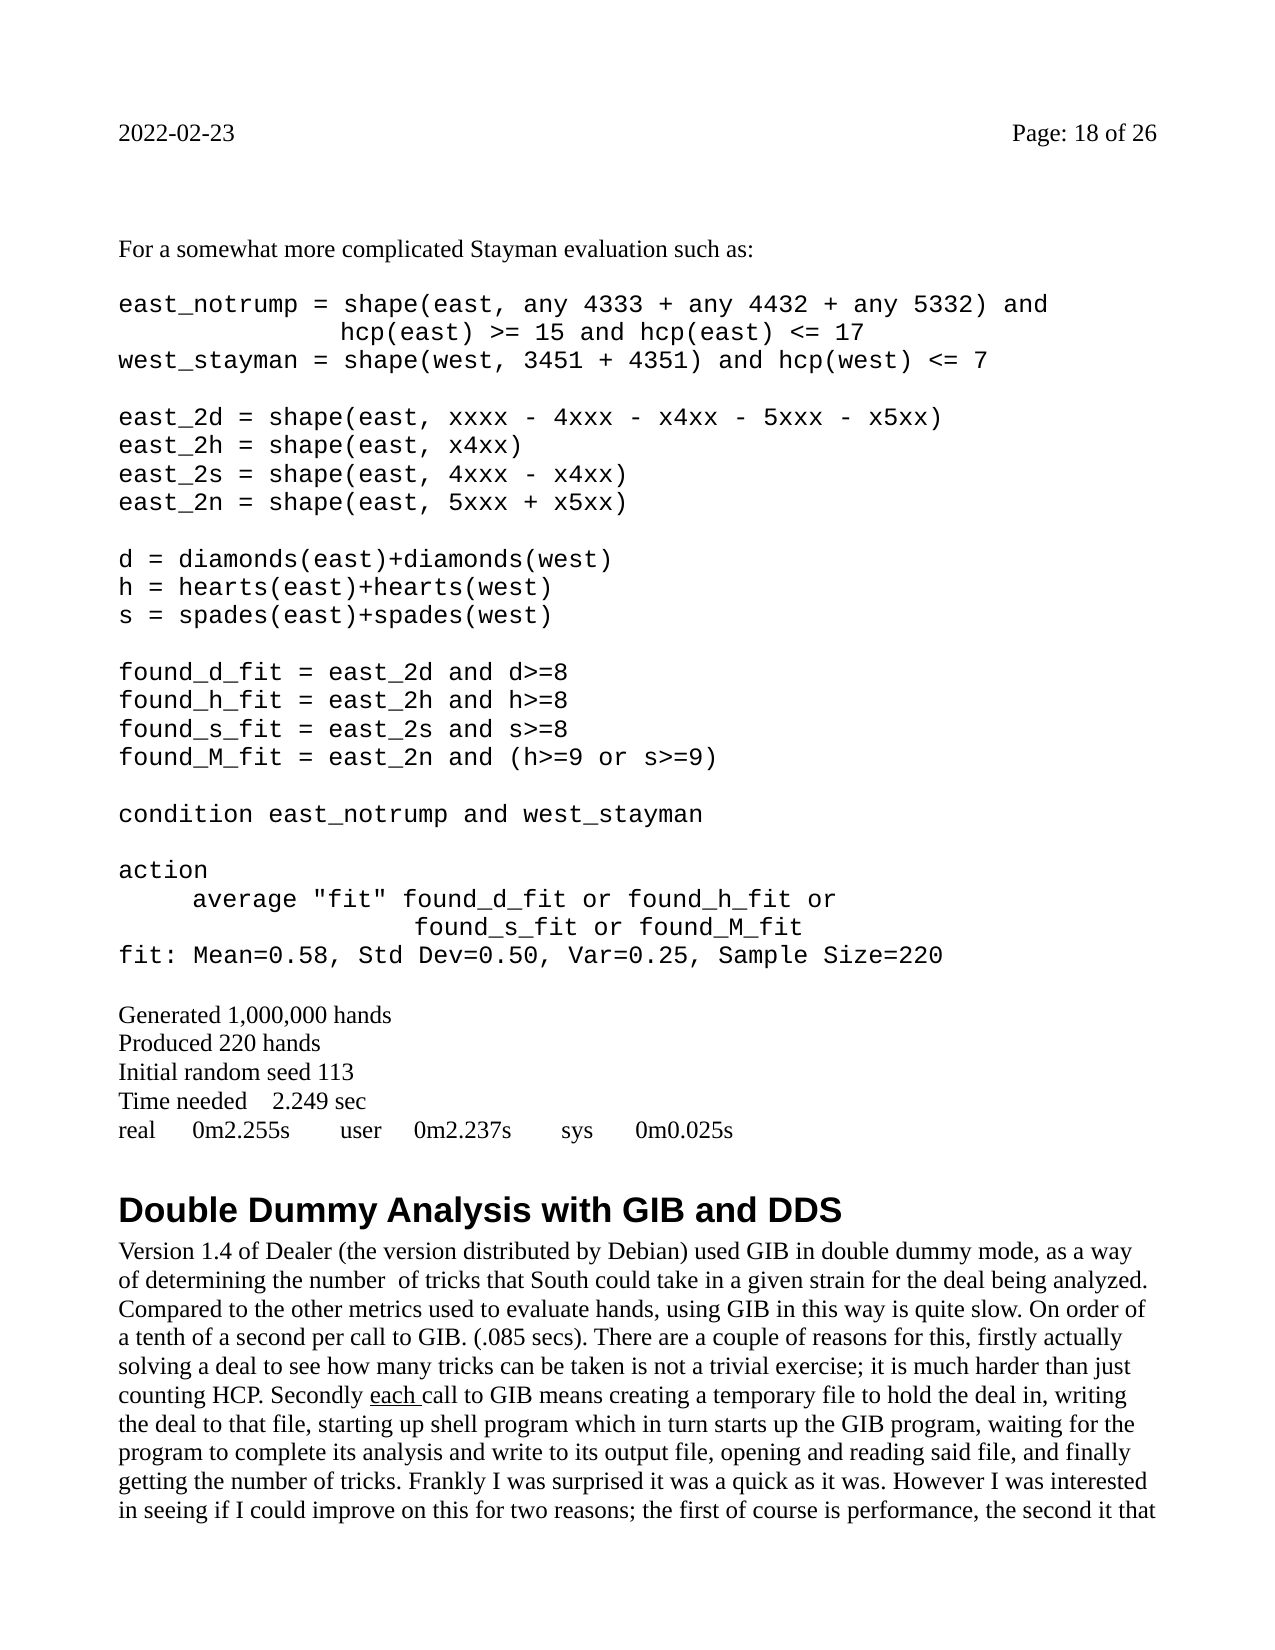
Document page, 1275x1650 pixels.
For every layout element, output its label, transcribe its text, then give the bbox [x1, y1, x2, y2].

text hcp(east) >= 15 and hcp(east) <= 17 [118, 320, 1157, 348]
text found_d_fit = east_2d and d>=8 [118, 660, 1157, 688]
text east_2n = shape(east, 5xxx + x5xx) [118, 490, 1157, 518]
text action [118, 858, 1157, 886]
text fit: Mean=0.58, Std Dev=0.50, Var=0.25, Sample Size=220 [118, 943, 1157, 971]
text east_2s = shape(east, 4xxx - x4xx) [118, 461, 1157, 490]
text east_notrump = shape(east, any 4333 + any 4432 + any 5332) and [118, 291, 1157, 320]
text h = hearts(east)+hearts(west) [118, 575, 1157, 603]
text d = diamonds(east)+diamonds(west) [118, 546, 1157, 575]
text found_s_fit = east_2s and s>=8 [118, 716, 1157, 745]
text average "fit" found_d_fit or found_h_fit or [118, 886, 1157, 915]
text found_h_fit = east_2h and h>=8 [118, 688, 1157, 716]
text real 0m2.255s user 0m2.237s sys 0m0.025s [118, 1115, 1157, 1143]
text condition east_notrump and west_stayman [118, 801, 1157, 830]
text Initial random seed 113 [118, 1057, 1157, 1086]
subtitle Double Dummy Analysis with GIB and DDS [118, 1189, 1157, 1230]
text found_s_fit or found_M_fit [118, 915, 1157, 943]
text Generated 1,000,000 hands [118, 1000, 1157, 1028]
text east_2h = shape(east, x4xx) [118, 433, 1157, 461]
text found_M_fit = east_2n and (h>=9 or s>=9) [118, 745, 1157, 773]
text Time needed 2.249 sec [118, 1086, 1157, 1115]
text Produced 220 hands [118, 1028, 1157, 1057]
text Version 1.4 of Dealer (the version distributed by Debian) used GIB in double dummy mode, as a way of determining the number of tricks that South could take in a given strain for the deal being analyzed. Compared to the other metrics used to evaluate hands, using GIB in this way is quite slow. On order of a tenth of a second per call to GIB. (.085 secs). There are a couple of reasons for this, firstly actually solving a deal to see how many tricks can be taken is not a trivial exercise; it is much harder than just counting HCP. Secondly each call to GIB means creating a temporary file to hold the deal in, writing the deal to that file, starting up shell program which in turn starts up the GIB program, waiting for the program to complete its analysis and write to its output file, opening and reading said file, and finally getting the number of tricks. Frankly I was surprised it was a quick as it was. However I was interested in seeing if I could improve on this for two reasons; the first of course is performance, the second it that [118, 1236, 1157, 1524]
text For a somewhat more complicated Stayman evaluation such as: [118, 234, 1157, 263]
text west_stayman = shape(west, 3451 + 4351) and hcp(west) <= 7 [118, 348, 1157, 376]
text east_2d = shape(east, xxxx - 4xxx - x4xx - 5xxx - x5xx) [118, 405, 1157, 433]
text s = spades(east)+spades(west) [118, 603, 1157, 631]
